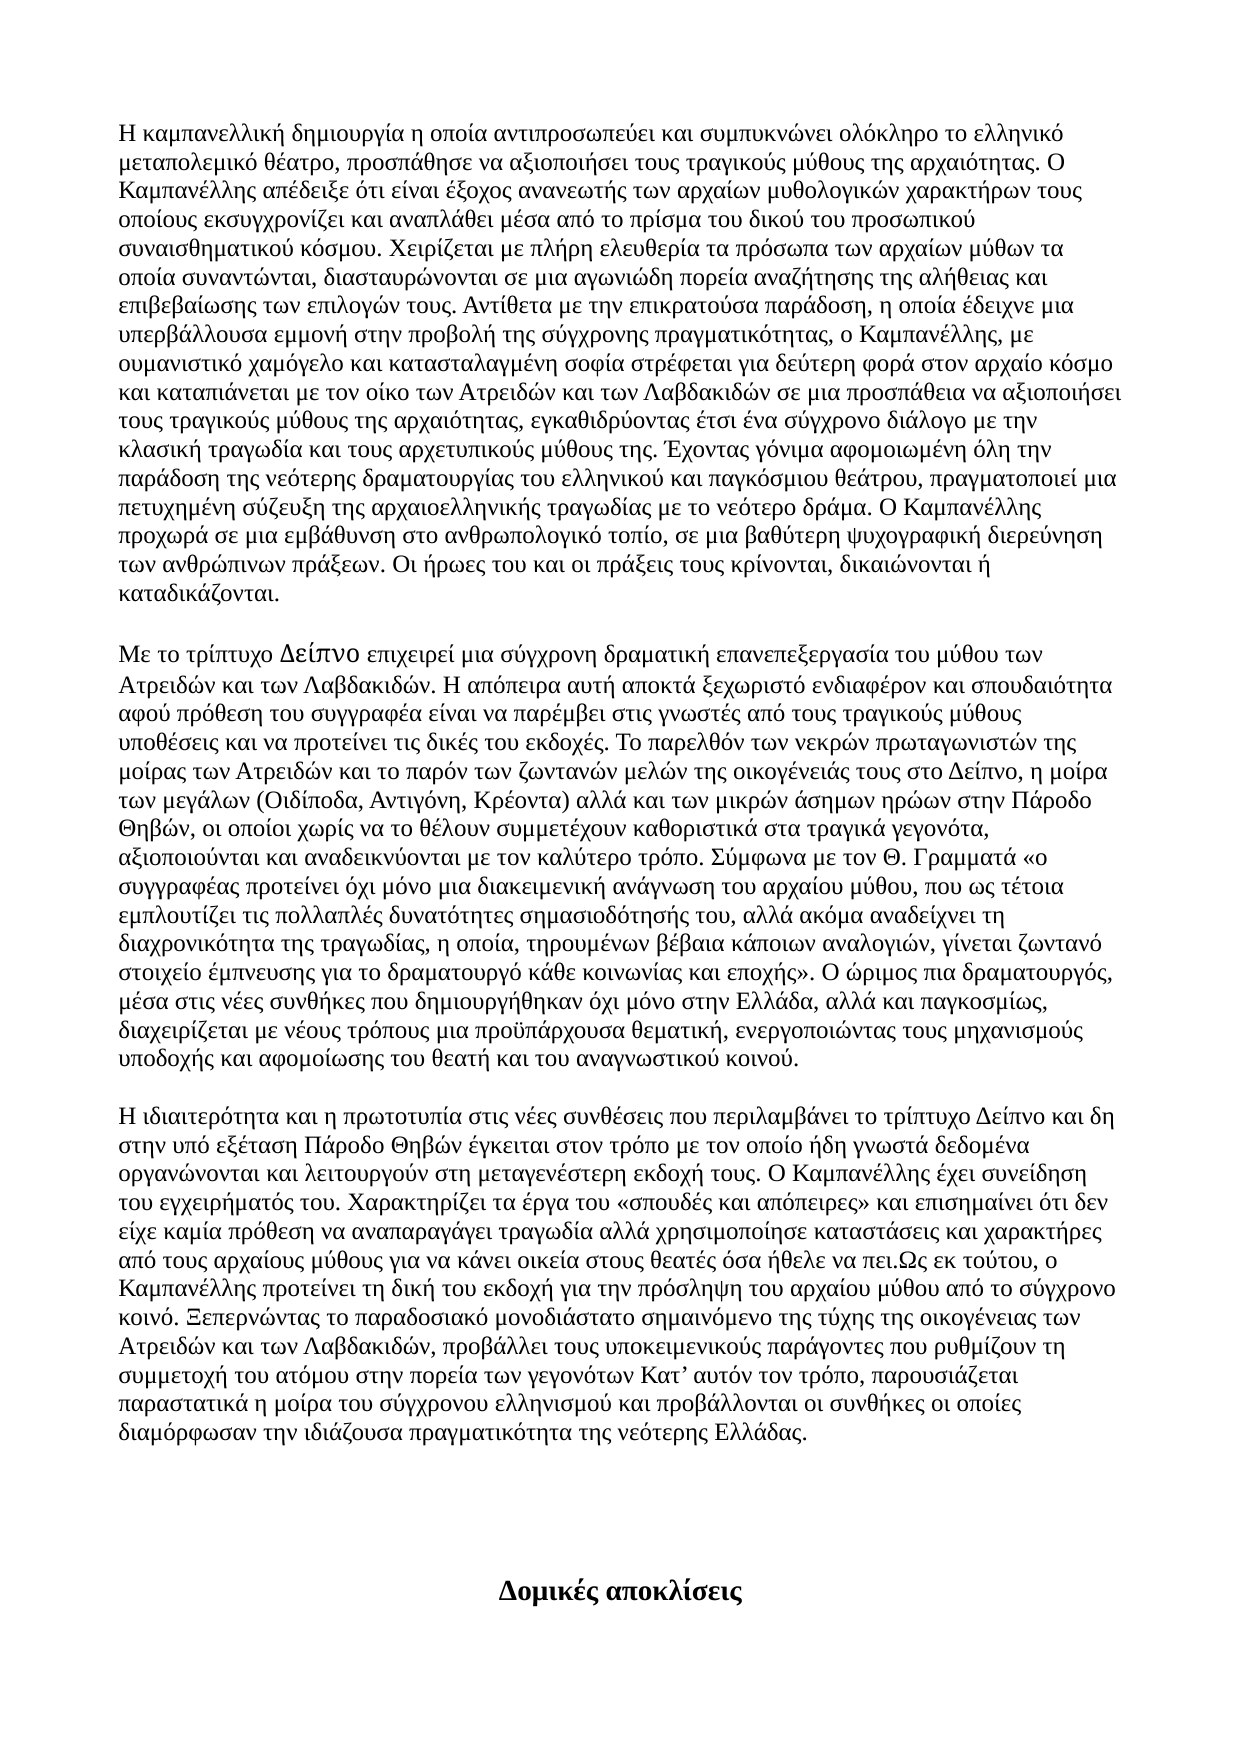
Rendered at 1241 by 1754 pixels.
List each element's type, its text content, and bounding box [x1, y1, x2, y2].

text Με το τρίπτυχο Δείπνο επιχειρεί μια σύγχρονη δραματική επανεπεξεργασία του μύθου των Ατρειδών και των Λαβδακιδών. Η απόπειρα αυτή αποκτά ξεχωριστό ενδιαφέρον και σπουδαιότητα αφού πρόθεση του συγγραφέα είναι να παρέμβει στις γνωστές από τους τραγικούς μύθους υποθέσεις και να προτείνει τις δικές του εκδοχές. Το παρελθόν των νεκρών πρωταγωνιστών της μοίρας των Ατρειδών και το παρόν των ζωντανών μελών της οικογένειάς τους στο Δείπνο, η μοίρα των μεγάλων (Οιδίποδα, Αντιγόνη, Κρέοντα) αλλά και των μικρών άσημων ηρώων στην Πάροδο Θηβών, οι οποίοι χωρίς να το θέλουν συμμετέχουν καθοριστικά στα τραγικά γεγονότα, αξιοποιούνται και αναδεικνύονται με τον καλύτερο τρόπο. Σύμφωνα με τον Θ. Γραμματά «ο συγγραφέας προτείνει όχι μόνο μια διακειμενική ανάγνωση του αρχαίου μύθου, που ως τέτοια εμπλουτίζει τις πολλαπλές δυνατότητες σημασιοδότησής του, αλλά ακόμα αναδείχνει τη διαχρονικότητα της τραγωδίας, η οποία, τηρουμένων βέβαια κάποιων αναλογιών, γίνεται ζωντανό στοιχείο έμπνευσης για το δραματουργό κάθε κοινωνίας και εποχής». Ο ώριμος πια δραματουργός, μέσα στις νέες συνθήκες που δημιουργήθηκαν όχι μόνο στην Ελλάδα, αλλά και παγκοσμίως, διαχειρίζεται με νέους τρόπους μια προϋπάρχουσα θεματική, ενεργοποιώντας τους μηχανισμούς υποδοχής και αφομοίωσης του θεατή και του αναγνωστικού κοινού. [118, 636, 1122, 1072]
text Η ιδιαιτερότητα και η πρωτοτυπία στις νέες συνθέσεις που περιλαμβάνει το τρίπτυχο Δείπνο και δη στην υπό εξέταση Πάροδο Θηβών έγκειται στον τρόπο με τον οποίο ήδη γνωστά δεδομένα οργανώνονται και λειτουργούν στη μεταγενέστερη εκδοχή τους. Ο Καμπανέλλης έχει συνείδηση του εγχειρήματός του. Χαρακτηρίζει τα έργα του «σπουδές και απόπειρες» και επισημαίνει ότι δεν είχε καμία πρόθεση να αναπαραγάγει τραγωδία αλλά χρησιμοποίησε καταστάσεις και χαρακτήρες από τους αρχαίους μύθους για να κάνει οικεία στους θεατές όσα ήθελε να πει.Ως εκ τούτου, ο Καμπανέλλης προτείνει τη δική του εκδοχή για την πρόσληψη του αρχαίου μύθου από το σύγχρονο κοινό. Ξεπερνώντας το παραδοσιακό μονοδιάστατο σημαινόμενο της τύχης της οικογένειας των Ατρειδών και των Λαβδακιδών, προβάλλει τους υποκειμενικούς παράγοντες που ρυθμίζουν τη συμμετοχή του ατόμου στην πορεία των γεγονότων Κατ’ αυτόν τον τρόπο, παρουσιάζεται παραστατικά η μοίρα του σύγχρονου ελληνισμού και προβάλλονται οι συνθήκες οι οποίες διαμόρφωσαν την ιδιάζουσα πραγματικότητα της νεότερης Ελλάδας. [118, 1101, 1122, 1446]
text H καμπανελλική δημιουργία η οποία αντιπροσωπεύει και συμπυκνώνει ολόκληρο το ελληνικό μεταπολεμικό θέατρο, προσπάθησε να αξιοποιήσει τους τραγικούς μύθους της αρχαιότητας. Ο Καμπανέλλης απέδειξε ότι είναι έξοχος ανανεωτής των αρχαίων μυθολογικών χαρακτήρων τους οποίους εκσυγχρονίζει και αναπλάθει μέσα από το πρίσμα του δικού του προσωπικού συναισθηματικού κόσμου. Χειρίζεται με πλήρη ελευθερία τα πρόσωπα των αρχαίων μύθων τα οποία συναντώνται, διασταυρώνονται σε μια αγωνιώδη πορεία αναζήτησης της αλήθειας και επιβεβαίωσης των επιλογών τους. Αντίθετα με την επικρατούσα παράδοση, η οποία έδειχνε μια υπερβάλλουσα εμμονή στην προβολή της σύγχρονης πραγματικότητας, ο Καμπανέλλης, με ουμανιστικό χαμόγελο και κατασταλαγμένη σοφία στρέφεται για δεύτερη φορά στον αρχαίο κόσμο και καταπιάνεται με τον οίκο των Ατρειδών και των Λαβδακιδών σε μια προσπάθεια να αξιοποιήσει τους τραγικούς μύθους της αρχαιότητας, εγκαθιδρύοντας έτσι ένα σύγχρονο διάλογο με την κλασική τραγωδία και τους αρχετυπικούς μύθους της. Έχοντας γόνιμα αφομοιωμένη όλη την παράδοση της νεότερης δραματουργίας του ελληνικού και παγκόσμιου θεάτρου, πραγματοποιεί μια πετυχημένη σύζευξη της αρχαιοελληνικής τραγωδίας με το νεότερο δράμα. Ο Καμπανέλλης προχωρά σε μια εμβάθυνση στο ανθρωπολογικό τοπίο, σε μια βαθύτερη ψυχογραφική διερεύνηση των ανθρώπινων πράξεων. Οι ήρωες του και οι πράξεις τους κρίνονται, δικαιώνονται ή καταδικάζονται. [118, 118, 1122, 607]
text Δομικές αποκλίσεις [118, 1573, 1122, 1606]
